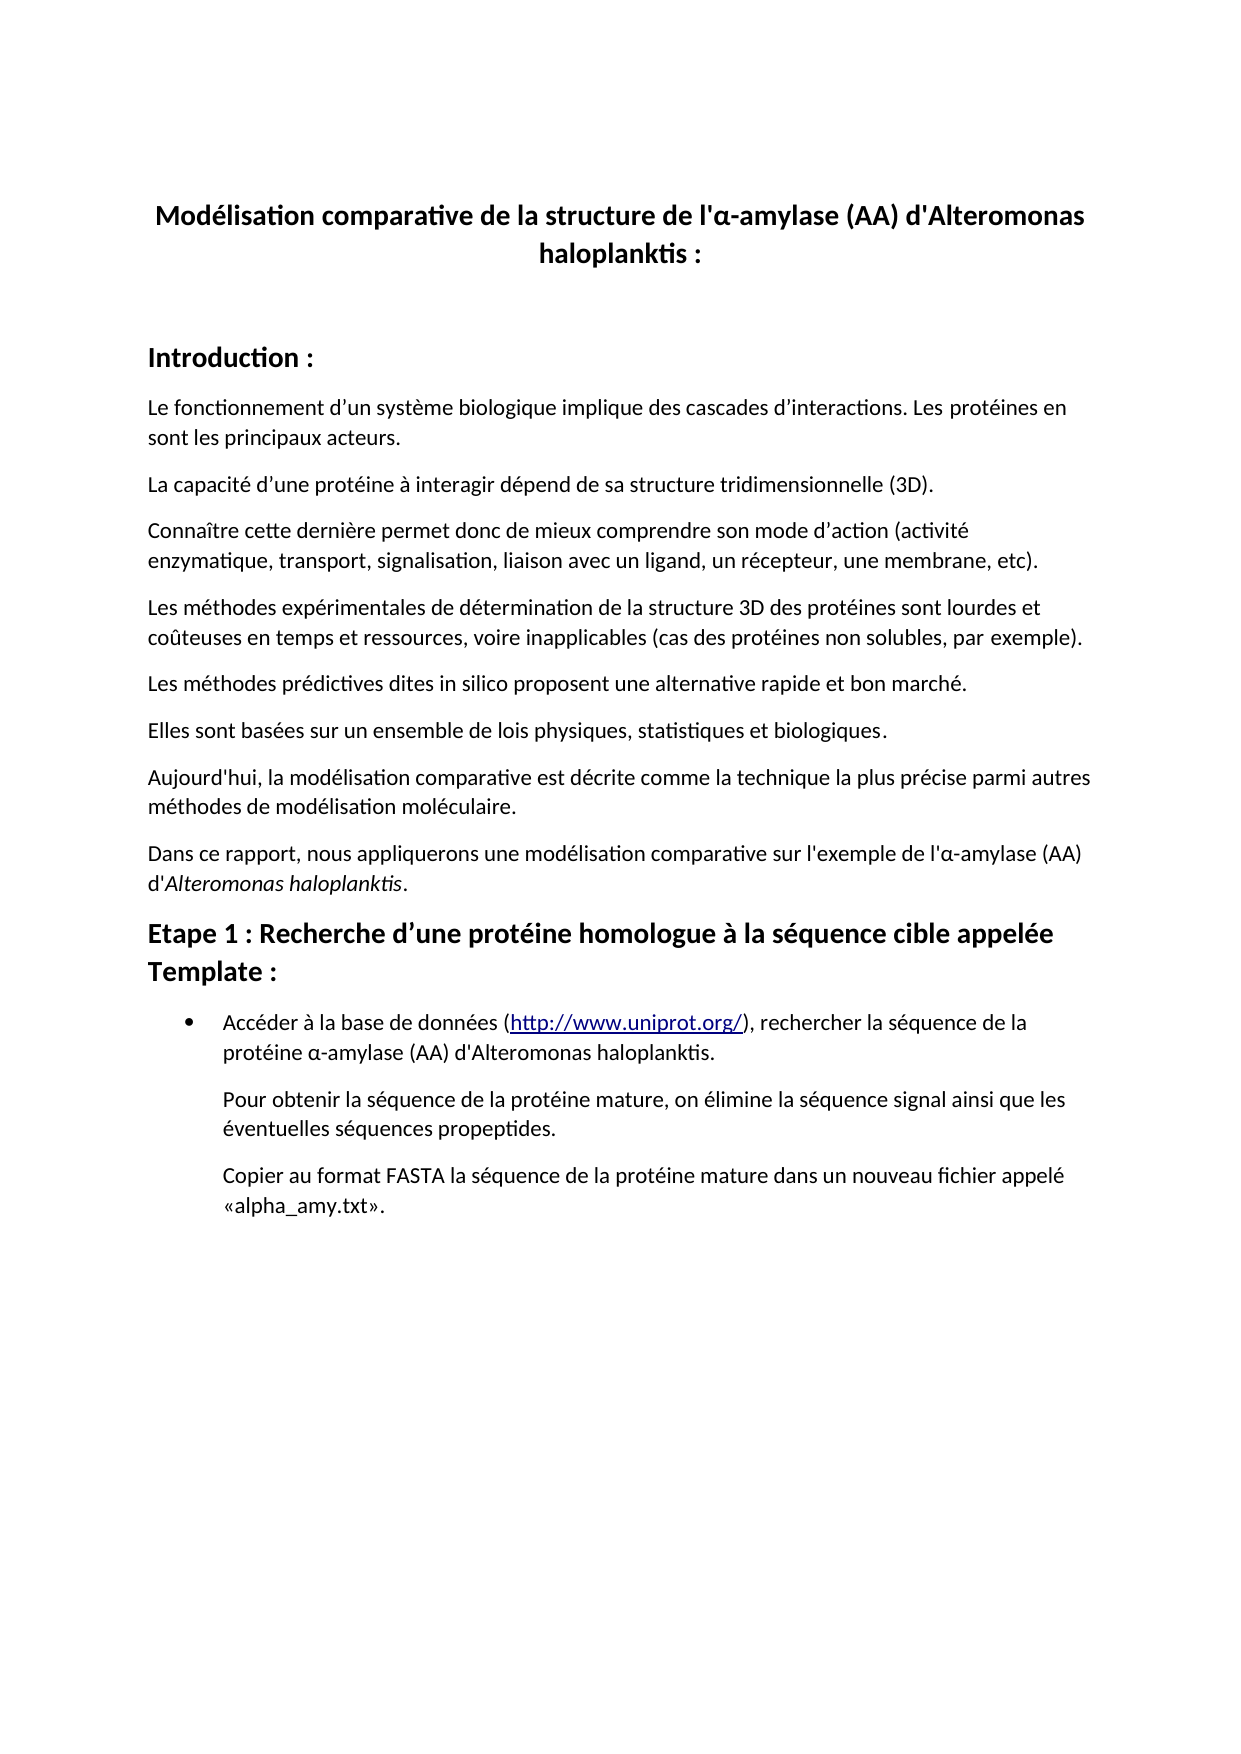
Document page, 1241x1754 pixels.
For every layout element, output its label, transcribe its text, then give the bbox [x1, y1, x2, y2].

text Les méthodes expérimentales de détermination de la structure 3D des protéines sont lourdes et coûteuses en temps et ressources, voire inapplicables (cas des protéines non solubles, par exemple). [148, 593, 1093, 651]
text Etape 1 : Recherche d’une protéine homologue à la séquence cible appelée Template : [148, 916, 1093, 989]
list Accéder à la base de données (http://www.uniprot.org/), rechercher la séquence de la protéine α-amylase (AA) d'Alteromonas haloplanktis. [185, 1008, 1093, 1066]
text Dans ce rapport, nous appliquerons une modélisation comparative sur l'exemple de l'α-amylase (AA) d'Alteromonas haloplanktis. [148, 839, 1093, 897]
text Introduction : [148, 339, 1093, 374]
text Connaître cette dernière permet donc de mieux comprendre son mode d’action (activité enzymatique, transport, signalisation, liaison avec un ligand, un récepteur, une membrane, etc). [148, 517, 1093, 574]
text Les méthodes prédictives dites in silico proposent une alternative rapide et bon marché. [148, 669, 1093, 697]
text Elles sont basées sur un ensemble de lois physiques, statistiques et biologiques. [148, 716, 1093, 744]
text Modélisation comparative de la structure de l'α-amylase (AA) d'Alteromonas haloplanktis : [148, 197, 1093, 271]
list Copier au format FASTA la séquence de la protéine mature dans un nouveau fichier appelé «alpha_amy.txt». [223, 1161, 1093, 1249]
text La capacité d’une protéine à interagir dépend de sa structure tridimensionnelle (3D). [148, 470, 1093, 498]
list Pour obtenir la séquence de la protéine mature, on élimine la séquence signal ainsi que les éventuelles séquences propeptides. [223, 1085, 1093, 1143]
text Aujourd'hui, la modélisation comparative est décrite comme la technique la plus précise parmi autres méthodes de modélisation moléculaire. [148, 763, 1093, 821]
text Le fonctionnement d’un système biologique implique des cascades d’interactions. Les protéines en sont les principaux acteurs. [148, 393, 1093, 451]
